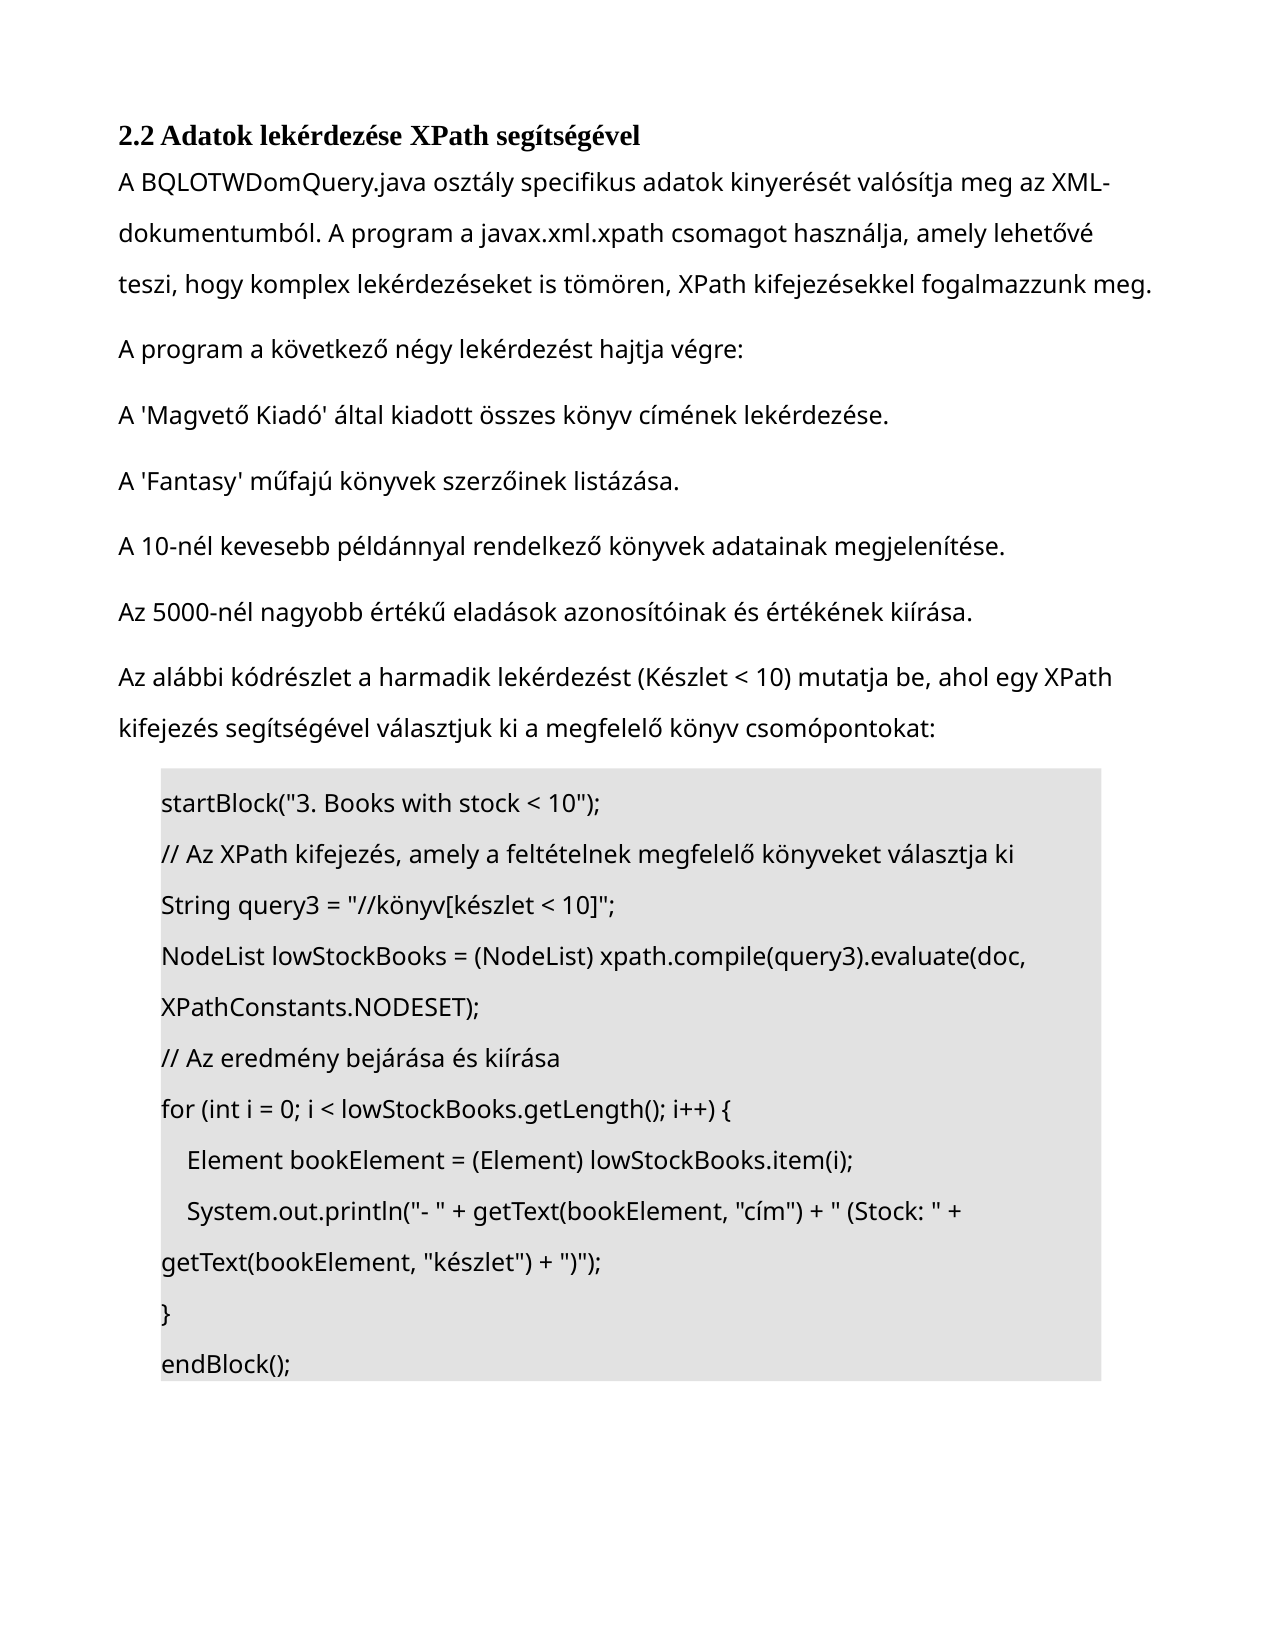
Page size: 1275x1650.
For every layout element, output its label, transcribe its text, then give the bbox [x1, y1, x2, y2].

text Az 5000-nél nagyobb értékű eladások azonosítóinak és értékének kiírása. [118, 594, 1157, 628]
text A 10-nél kevesebb példánnyal rendelkező könyvek adatainak megjelenítése. [118, 529, 1157, 563]
text A 'Fantasy' műfajú könyvek szerzőinek listázása. [118, 463, 1157, 497]
text A 'Magvető Kiadó' által kiadott összes könyv címének lekérdezése. [118, 397, 1157, 432]
text A BQLOTWDomQuery.java osztály specifikus adatok kinyerését valósítja meg az XML-dokumentumból. A program a javax.xml.xpath csomagot használja, amely lehetővé teszi, hogy komplex lekérdezéseket is tömören, XPath kifejezésekkel fogalmazzunk meg. [118, 164, 1157, 300]
text Az alábbi kódrészlet a harmadik lekérdezést (Készlet < 10) mutatja be, ahol egy XPath kifejezés segítségével választjuk ki a megfelelő könyv csomópontokat: [118, 660, 1157, 745]
subtitle 2.2 Adatok lekérdezése XPath segítségével [118, 118, 1157, 152]
text A program a következő négy lekérdezést hajtja végre: [118, 332, 1157, 366]
